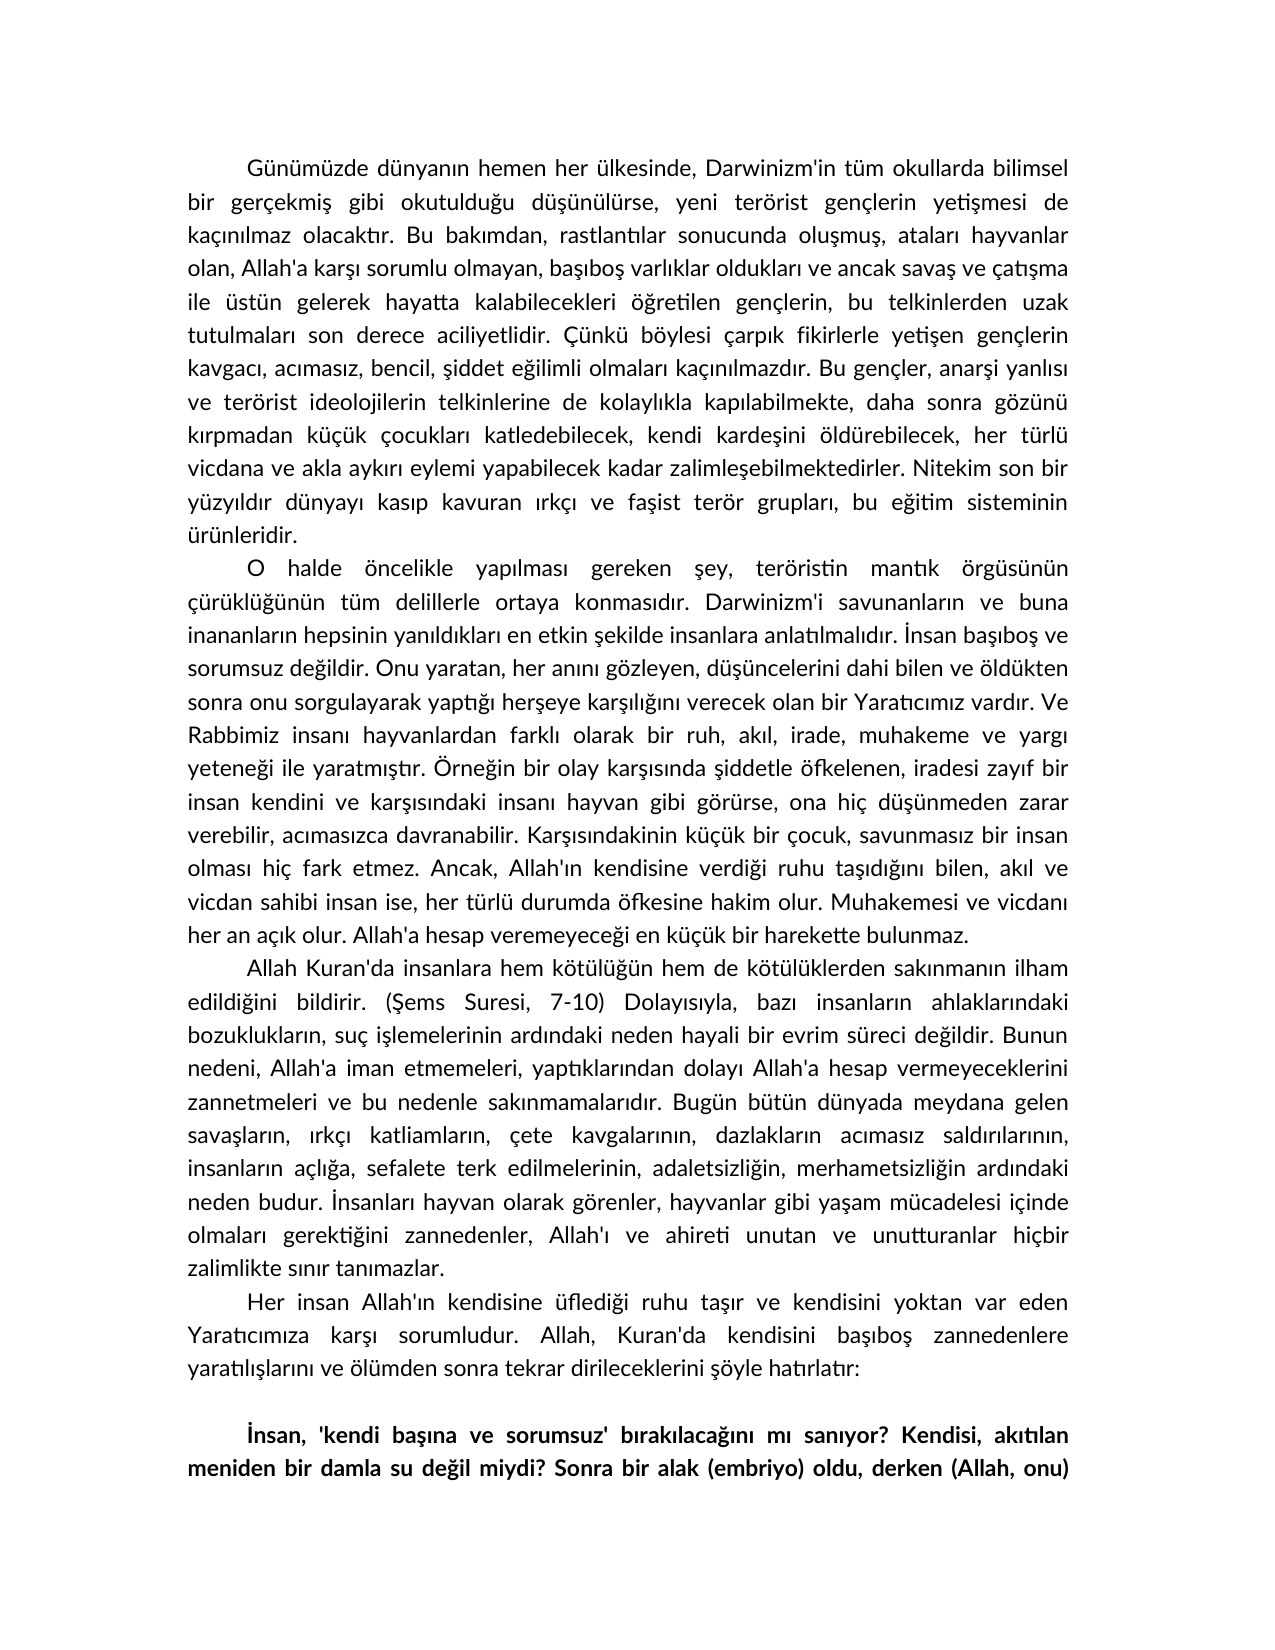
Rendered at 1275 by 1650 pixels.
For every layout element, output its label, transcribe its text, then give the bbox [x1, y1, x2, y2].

text Her insan Allah'ın kendisine üflediği ruhu taşır ve kendisini yoktan var eden Yaratıcımıza karşı sorumludur. Allah, Kuran'da kendisini başıboş zannedenlere yaratılışlarını ve ölümden sonra tekrar dirileceklerini şöyle hatırlatır: [187, 1283, 1070, 1383]
text İnsan, 'kendi başına ve sorumsuz' bırakılacağını mı sanıyor? Kendisi, akıtılan meniden bir damla su değil miydi? Sonra bir alak (embriyo) oldu, derken (Allah, onu) [187, 1417, 1070, 1483]
text Günümüzde dünyanın hemen her ülkesinde, Darwinizm'in tüm okullarda bilimsel bir gerçekmiş gibi okutulduğu düşünülürse, yeni terörist gençlerin yetişmesi de kaçınılmaz olacaktır. Bu bakımdan, rastlantılar sonucunda oluşmuş, ataları hayvanlar olan, Allah'a karşı sorumlu olmayan, başıboş varlıklar oldukları ve ancak savaş ve çatışma ile üstün gelerek hayatta kalabilecekleri öğretilen gençlerin, bu telkinlerden uzak tutulmaları son derece aciliyetlidir. Çünkü böylesi çarpık fikirlerle yetişen gençlerin kavgacı, acımasız, bencil, şiddet eğilimli olmaları kaçınılmazdır. Bu gençler, anarşi yanlısı ve terörist ideolojilerin telkinlerine de kolaylıkla kapılabilmekte, daha sonra gözünü kırpmadan küçük çocukları katledebilecek, kendi kardeşini öldürebilecek, her türlü vicdana ve akla aykırı eylemi yapabilecek kadar zalimleşebilmektedirler. Nitekim son bir yüzyıldır dünyayı kasıp kavuran ırkçı ve faşist terör grupları, bu eğitim sisteminin ürünleridir. [187, 150, 1070, 550]
text Allah Kuran'da insanlara hem kötülüğün hem de kötülüklerden sakınmanın ilham edildiğini bildirir. (Şems Suresi, 7-10) Dolayısıyla, bazı insanların ahlaklarındaki bozuklukların, suç işlemelerinin ardındaki neden hayali bir evrim süreci değildir. Bunun nedeni, Allah'a iman etmemeleri, yaptıklarından dolayı Allah'a hesap vermeyeceklerini zannetmeleri ve bu nedenle sakınmamalarıdır. Bugün bütün dünyada meydana gelen savaşların, ırkçı katliamların, çete kavgalarının, dazlakların acımasız saldırılarının, insanların açlığa, sefalete terk edilmelerinin, adaletsizliğin, merhametsizliğin ardındaki neden budur. İnsanları hayvan olarak görenler, hayvanlar gibi yaşam mücadelesi içinde olmaları gerektiğini zannedenler, Allah'ı ve ahireti unutan ve unutturanlar hiçbir zalimlikte sınır tanımazlar. [187, 950, 1070, 1283]
text O halde öncelikle yapılması gereken şey, teröristin mantık örgüsünün çürüklüğünün tüm delillerle ortaya konmasıdır. Darwinizm'i savunanların ve buna inananların hepsinin yanıldıkları en etkin şekilde insanlara anlatılmalıdır. İnsan başıboş ve sorumsuz değildir. Onu yaratan, her anını gözleyen, düşüncelerini dahi bilen ve öldükten sonra onu sorgulayarak yaptığı herşeye karşılığını verecek olan bir Yaratıcımız vardır. Ve Rabbimiz insanı hayvanlardan farklı olarak bir ruh, akıl, irade, muhakeme ve yargı yeteneği ile yaratmıştır. Örneğin bir olay karşısında şiddetle öfkelenen, iradesi zayıf bir insan kendini ve karşısındaki insanı hayvan gibi görürse, ona hiç düşünmeden zarar verebilir, acımasızca davranabilir. Karşısındakinin küçük bir çocuk, savunmasız bir insan olması hiç fark etmez. Ancak, Allah'ın kendisine verdiği ruhu taşıdığını bilen, akıl ve vicdan sahibi insan ise, her türlü durumda öfkesine hakim olur. Muhakemesi ve vicdanı her an açık olur. Allah'a hesap veremeyeceği en küçük bir harekette bulunmaz. [187, 550, 1070, 950]
